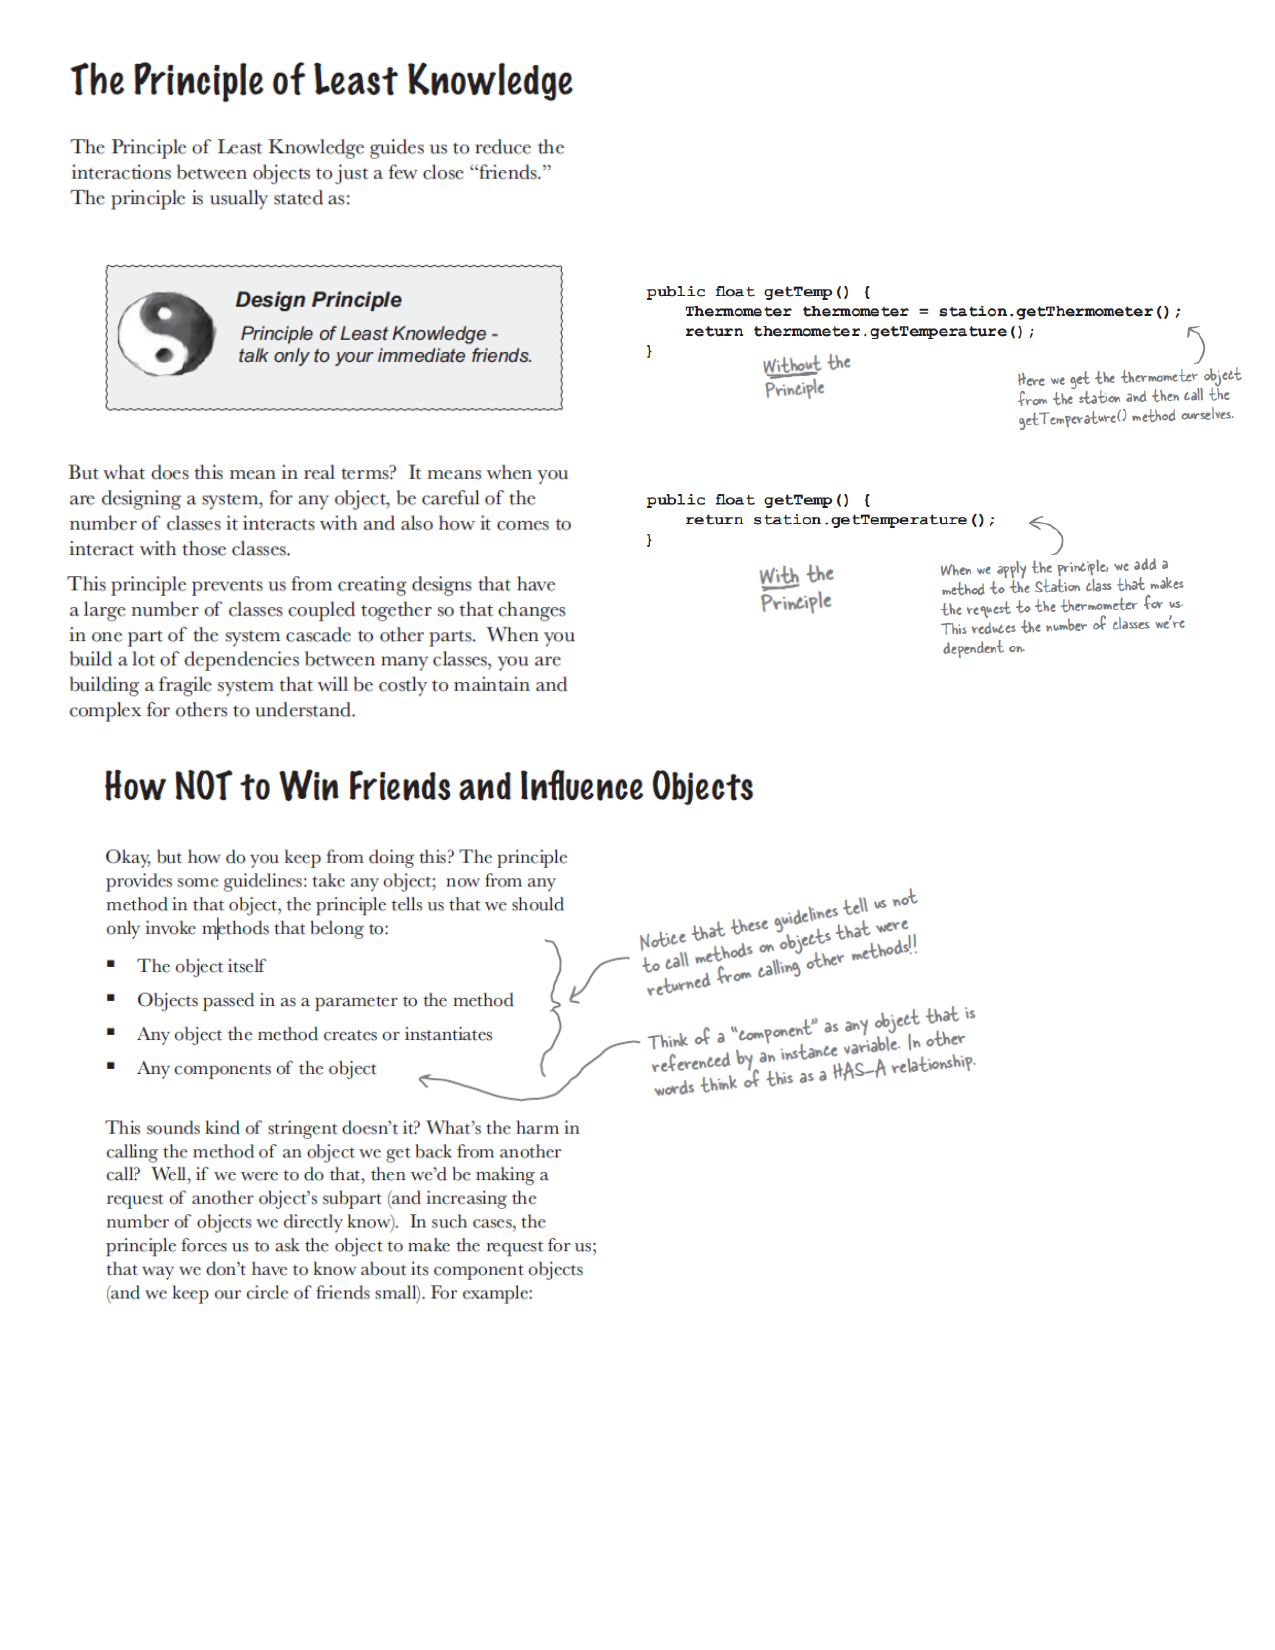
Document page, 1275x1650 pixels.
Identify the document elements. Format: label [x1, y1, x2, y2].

picture [98, 765, 979, 1312]
picture [66, 53, 583, 724]
picture [643, 283, 1243, 659]
